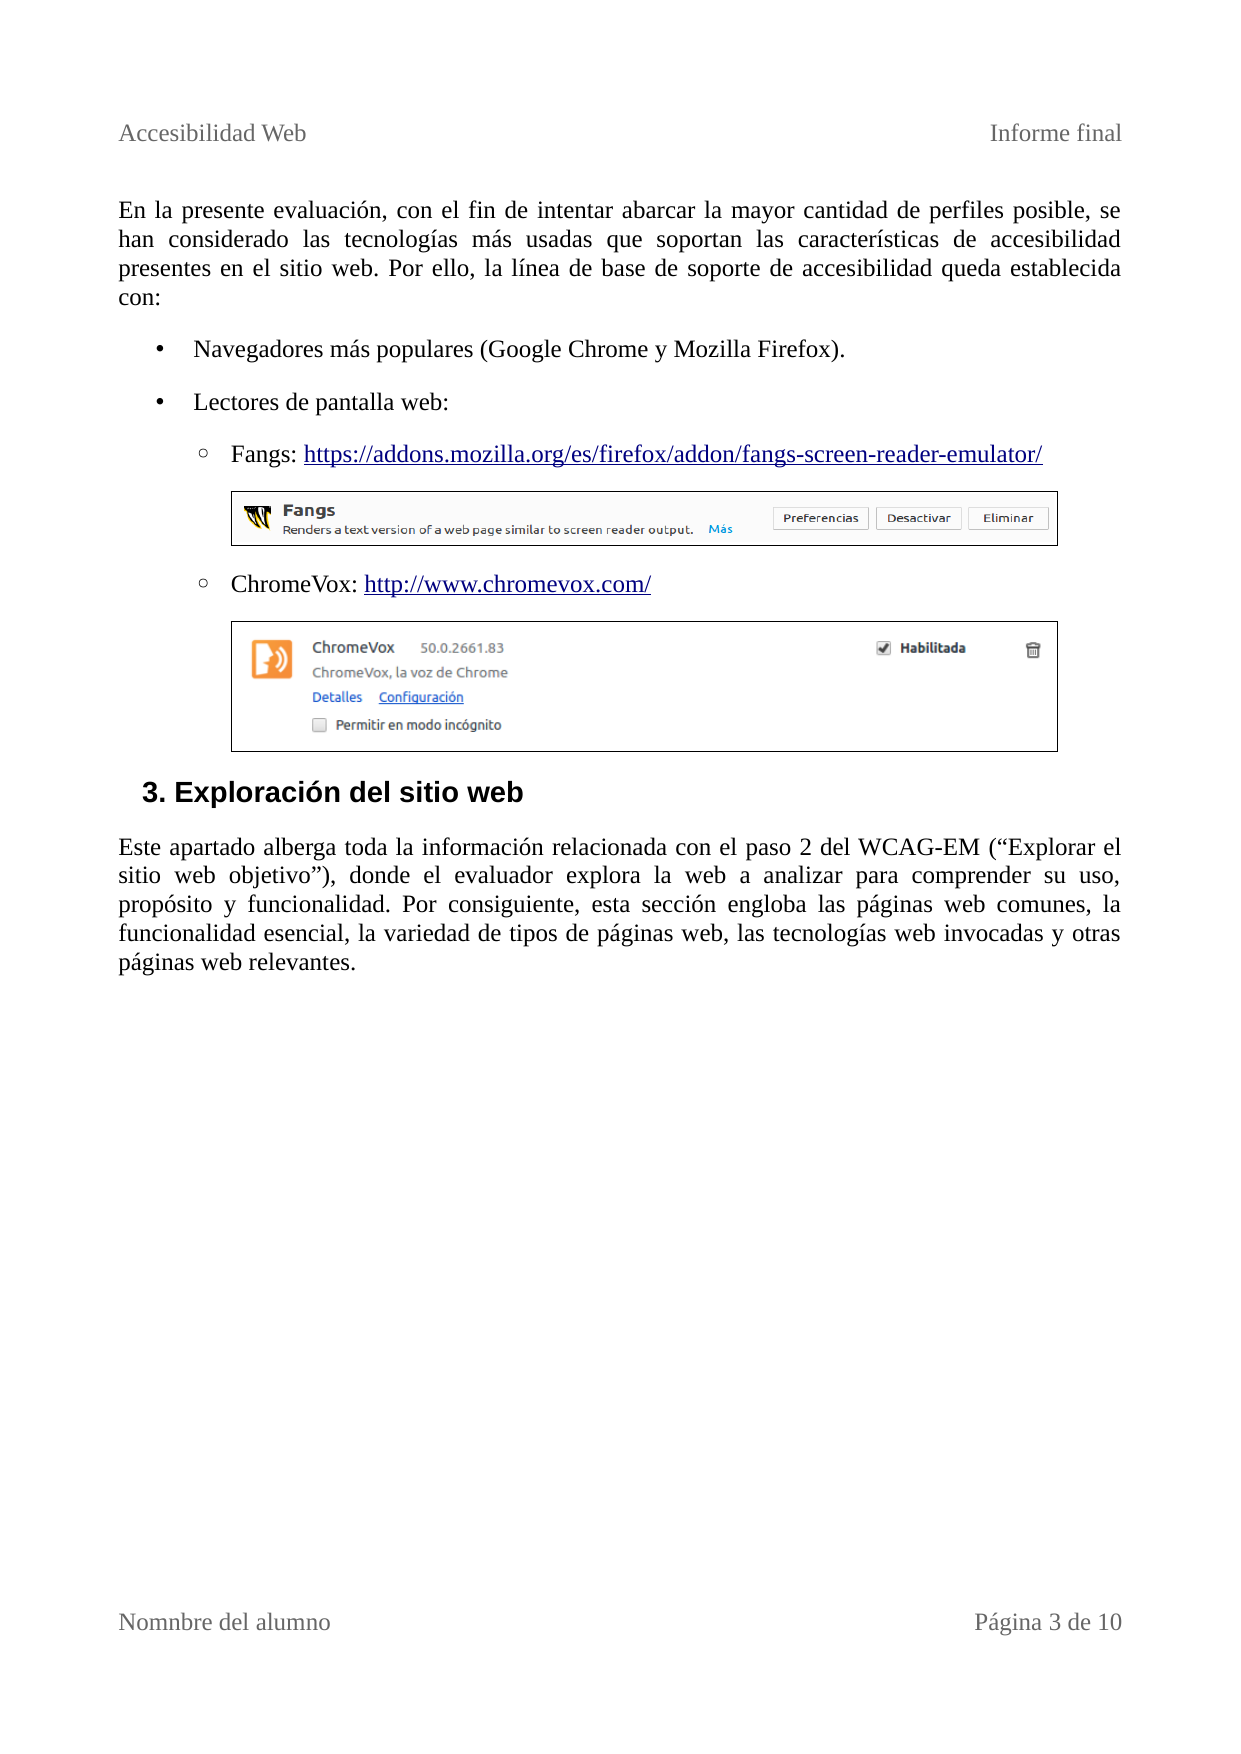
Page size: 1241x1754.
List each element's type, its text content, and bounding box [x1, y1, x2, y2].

list Fangs: https://addons.mozilla.org/es/firefox/addon/fangs-screen-reader-emulator/ [193, 439, 1122, 468]
list ChromeVox: http://www.chromevox.com/ [193, 569, 1122, 597]
subtitle Exploración del sitio web [142, 775, 1122, 808]
text Este apartado alberga toda la información relacionada con el paso 2 del WCAG-EM (“Explorar el sitio web objetivo”), donde el evaluador explora la web a analizar para comprender su uso, propósito y funcionalidad. Por consiguiente, esta sección engloba las páginas web comunes, la funcionalidad esencial, la variedad de tipos de páginas web, las tecnologías web invocadas y otras páginas web relevantes. [118, 832, 1122, 976]
text En la presente evaluación, con el fin de intentar abarcar la mayor cantidad de perfiles posible, se han considerado las tecnologías más usadas que soportan las características de accesibilidad presentes en el sitio web. Por ello, la línea de base de soporte de accesibilidad queda establecida con: [118, 196, 1122, 311]
picture [233, 624, 1055, 748]
list Lectores de pantalla web: [156, 387, 1122, 415]
list Navegadores más populares (Google Chrome y Mozilla Firefox). [156, 334, 1122, 363]
picture [233, 494, 1055, 542]
